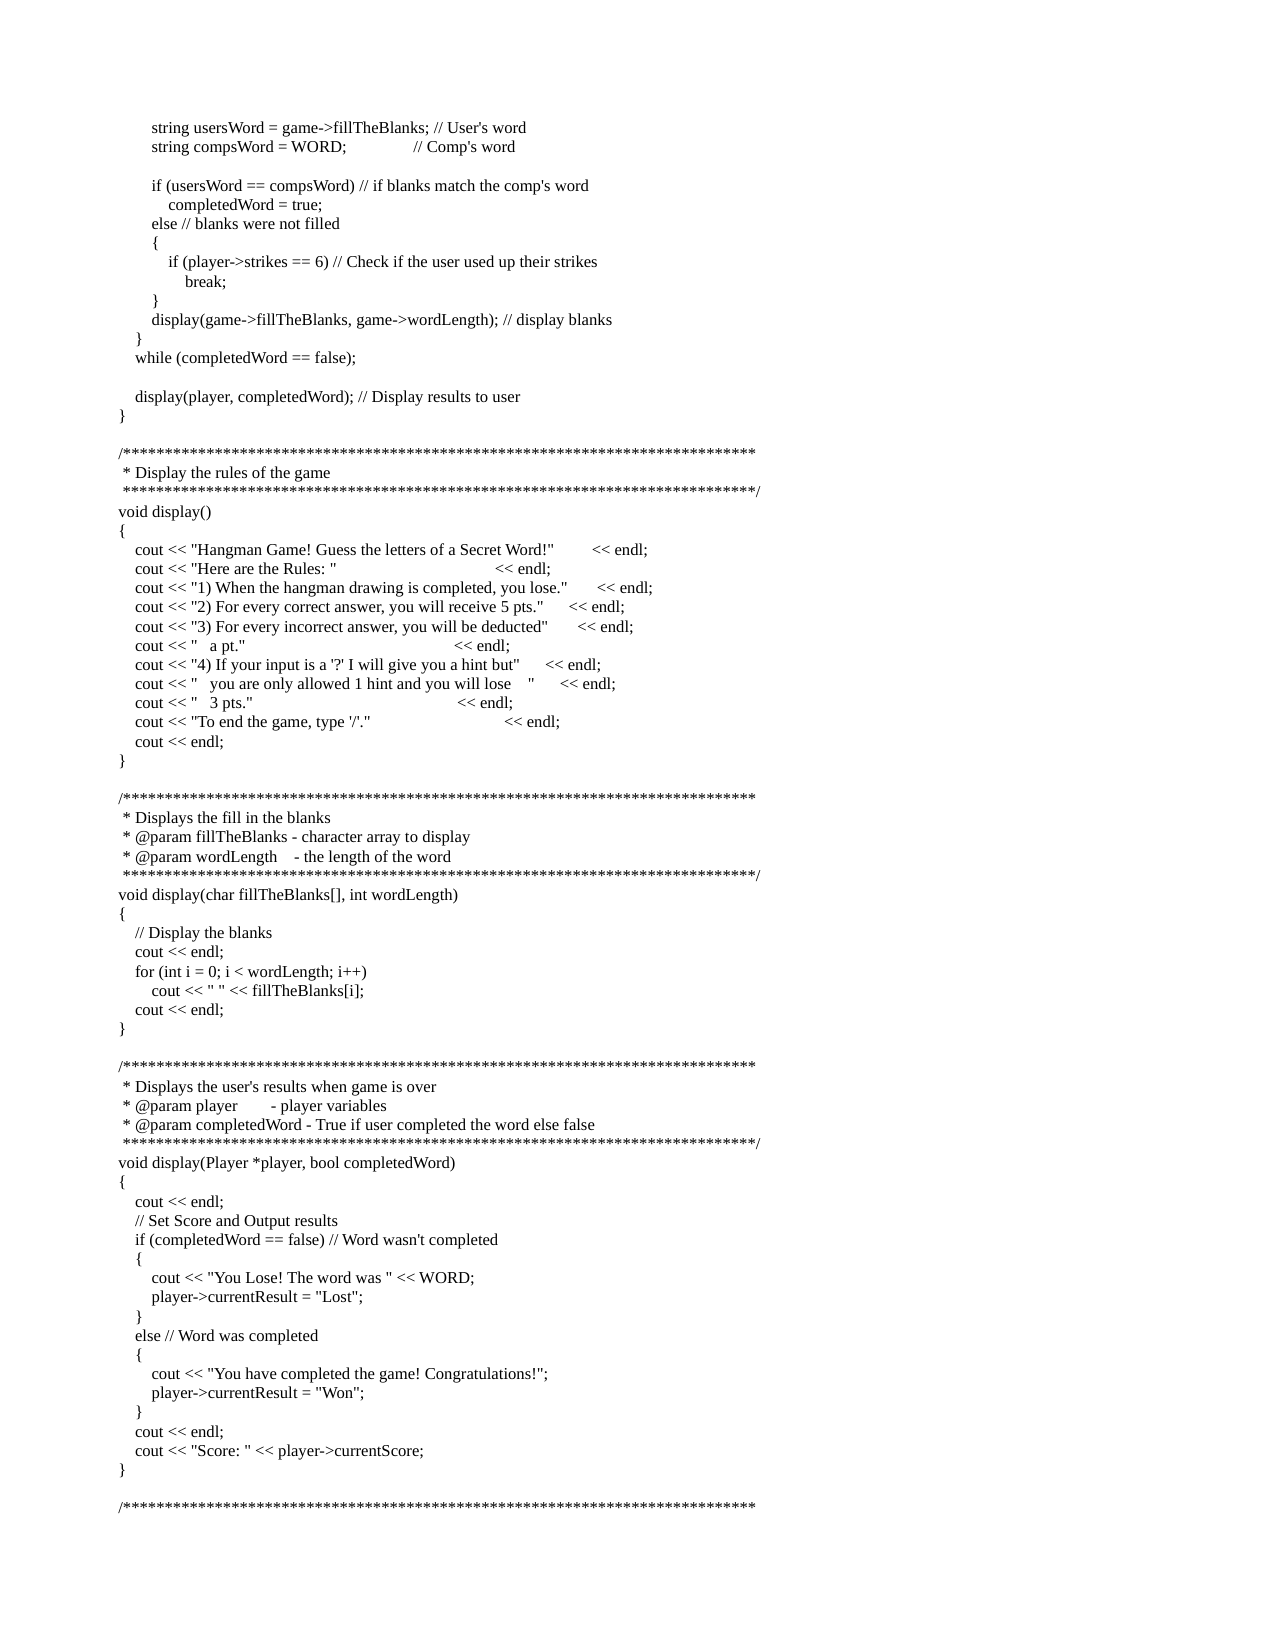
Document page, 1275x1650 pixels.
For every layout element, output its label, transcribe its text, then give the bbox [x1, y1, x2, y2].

text player->currentResult = "Lost"; [118, 1287, 1157, 1306]
text * @param completedWord - True if user completed the word else false [118, 1115, 1157, 1134]
text } [118, 1402, 1157, 1421]
text cout << endl; [118, 1000, 1157, 1019]
text string usersWord = game->fillTheBlanks; // User's word [118, 118, 1157, 137]
text * Displays the user's results when game is over [118, 1076, 1157, 1096]
text completedWord = true; [118, 195, 1157, 214]
text cout << "To end the game, type '/'." << endl; [118, 712, 1157, 731]
text cout << "Score: " << player->currentScore; [118, 1441, 1157, 1460]
text void display() [118, 501, 1157, 521]
text * @param wordLength - the length of the word [118, 846, 1157, 866]
text cout << endl; [118, 1421, 1157, 1441]
text } [118, 406, 1157, 425]
text cout << "2) For every correct answer, you will receive 5 pts." << endl; [118, 597, 1157, 616]
text cout << endl; [118, 731, 1157, 751]
text { [118, 1172, 1157, 1191]
text display(game->fillTheBlanks, game->wordLength); // display blanks [118, 310, 1157, 329]
text void display(char fillTheBlanks[], int wordLength) [118, 885, 1157, 904]
text ****************************************************************************/ [118, 1134, 1157, 1153]
text for (int i = 0; i < wordLength; i++) [118, 961, 1157, 981]
text string compsWord = WORD; // Comp's word [118, 137, 1157, 156]
text { [118, 521, 1157, 540]
text } [118, 1306, 1157, 1326]
text /**************************************************************************** [118, 789, 1157, 808]
text cout << "You have completed the game! Congratulations!"; [118, 1364, 1157, 1383]
text cout << "Hangman Game! Guess the letters of a Secret Word!" << endl; [118, 540, 1157, 559]
text void display(Player *player, bool completedWord) [118, 1153, 1157, 1172]
text while (completedWord == false); [118, 348, 1157, 367]
text player->currentResult = "Won"; [118, 1383, 1157, 1402]
text display(player, completedWord); // Display results to user [118, 386, 1157, 406]
text else // Word was completed [118, 1326, 1157, 1345]
text cout << endl; [118, 942, 1157, 961]
text /**************************************************************************** [118, 444, 1157, 463]
text cout << "You Lose! The word was " << WORD; [118, 1268, 1157, 1287]
text * Displays the fill in the blanks [118, 808, 1157, 827]
text else // blanks were not filled [118, 214, 1157, 233]
text /**************************************************************************** [118, 1057, 1157, 1076]
text if (completedWord == false) // Word wasn't completed [118, 1230, 1157, 1249]
text // Set Score and Output results [118, 1211, 1157, 1230]
text { [118, 1345, 1157, 1364]
text cout << " 3 pts." << endl; [118, 693, 1157, 712]
text cout << endl; [118, 1191, 1157, 1211]
text * Display the rules of the game [118, 463, 1157, 482]
text { [118, 1249, 1157, 1268]
text /**************************************************************************** [118, 1498, 1157, 1517]
text cout << " " << fillTheBlanks[i]; [118, 981, 1157, 1000]
text { [118, 904, 1157, 923]
text if (usersWord == compsWord) // if blanks match the comp's word [118, 176, 1157, 195]
text } [118, 1460, 1157, 1479]
text } [118, 291, 1157, 310]
text } [118, 751, 1157, 770]
text } [118, 1019, 1157, 1038]
text cout << " you are only allowed 1 hint and you will lose " << endl; [118, 674, 1157, 693]
text ****************************************************************************/ [118, 866, 1157, 885]
text * @param player - player variables [118, 1096, 1157, 1115]
text cout << "4) If your input is a '?' I will give you a hint but" << endl; [118, 655, 1157, 674]
text // Display the blanks [118, 923, 1157, 942]
text cout << "3) For every incorrect answer, you will be deducted" << endl; [118, 616, 1157, 636]
text if (player->strikes == 6) // Check if the user used up their strikes [118, 252, 1157, 271]
text ****************************************************************************/ [118, 482, 1157, 501]
text cout << " a pt." << endl; [118, 636, 1157, 655]
text cout << "1) When the hangman drawing is completed, you lose." << endl; [118, 578, 1157, 597]
text * @param fillTheBlanks - character array to display [118, 827, 1157, 846]
text cout << "Here are the Rules: " << endl; [118, 559, 1157, 578]
text } [118, 329, 1157, 348]
text break; [118, 271, 1157, 291]
text { [118, 233, 1157, 252]
